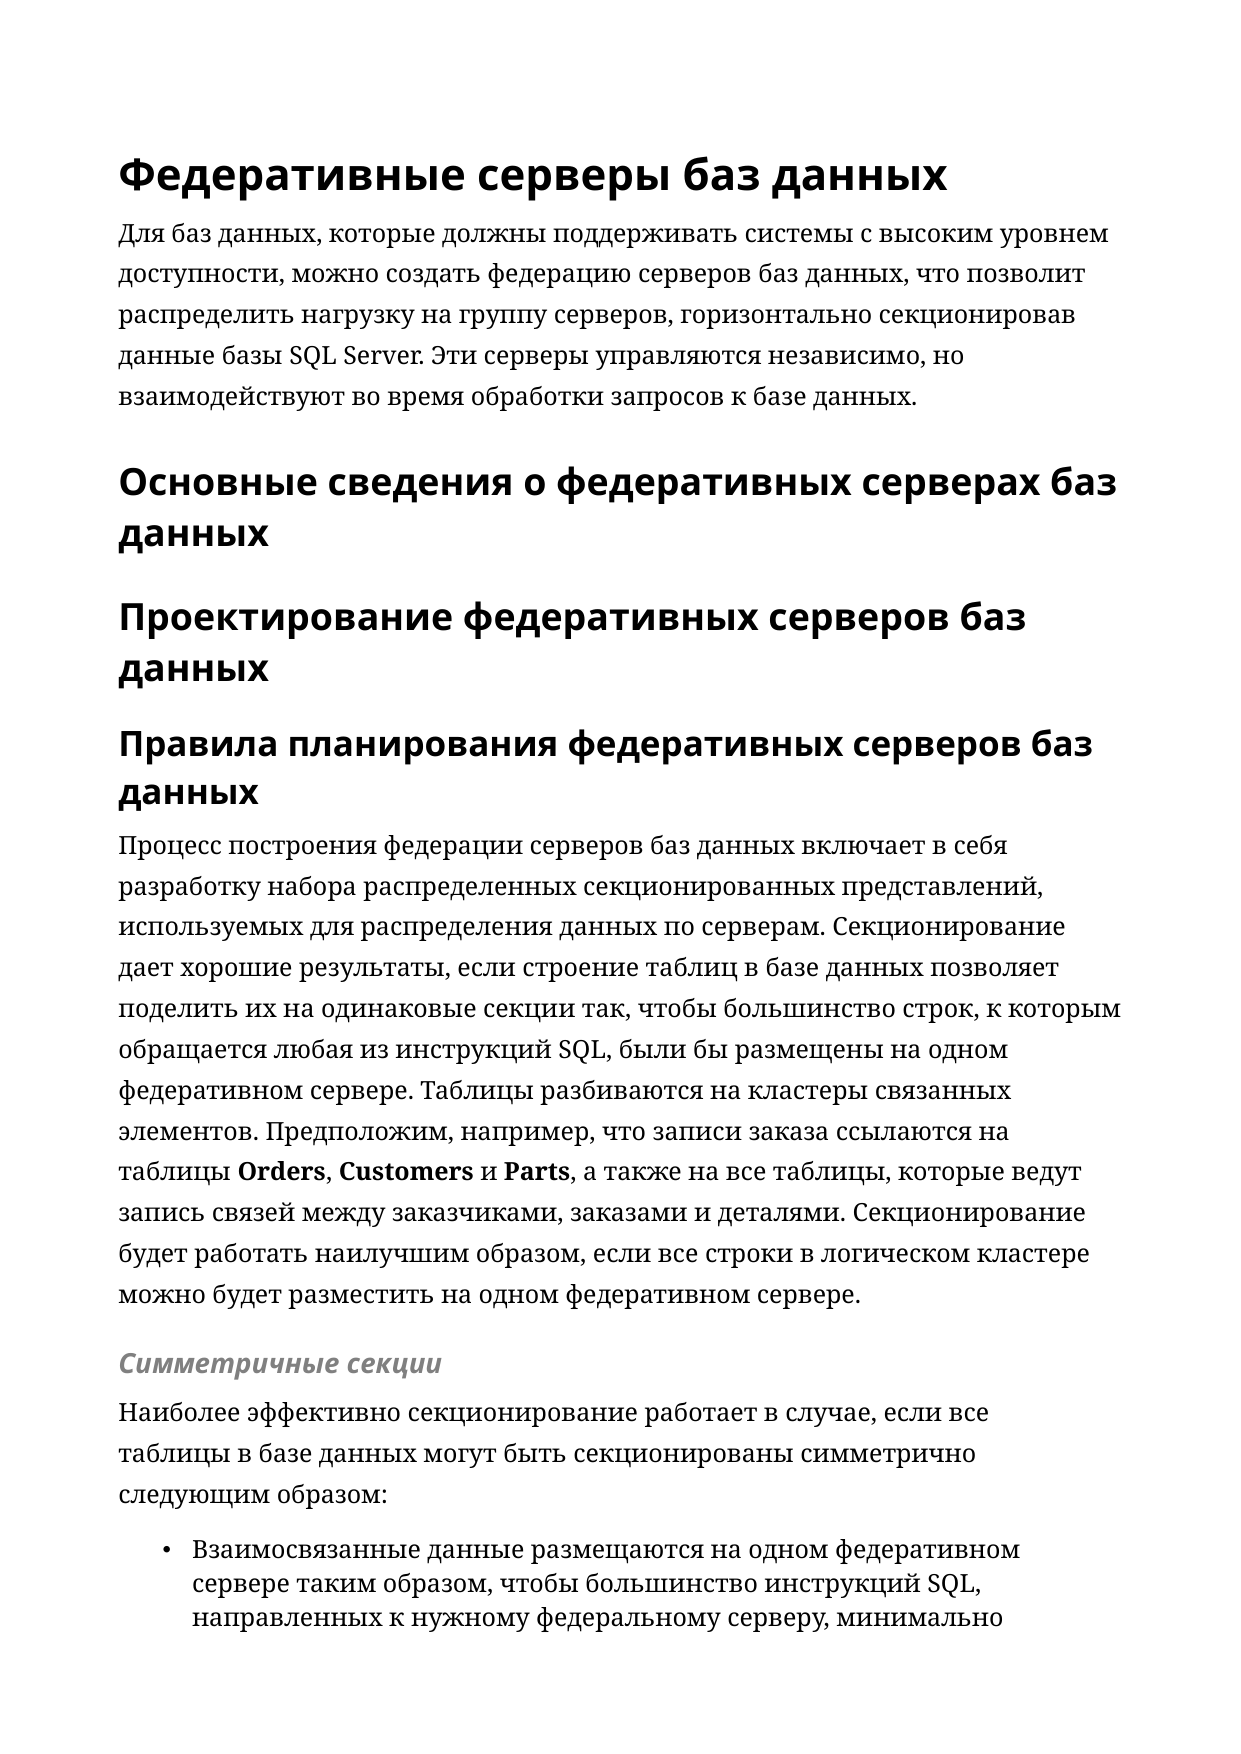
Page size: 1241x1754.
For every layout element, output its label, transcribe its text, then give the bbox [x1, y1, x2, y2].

subtitle Федеративные серверы баз данных [118, 143, 1122, 203]
subtitle Правила планирования федеративных серверов баз данных [118, 719, 1122, 815]
text Наиболее эффективно секционирование работает в случае, если все таблицы в базе данных могут быть секционированы симметрично следующим образом: [118, 1394, 1122, 1510]
subtitle Основные сведения о федеративных серверах баз данных [118, 455, 1122, 557]
subtitle Симметричные секции [118, 1344, 1122, 1382]
subtitle Проектирование федеративных серверов баз данных [118, 590, 1122, 692]
text Процесс построения федерации серверов баз данных включает в себя разработку набора распределенных секционированных представлений, используемых для распределения данных по серверам. Секционирование дает хорошие результаты, если строение таблиц в базе данных позволяет поделить их на одинаковые секции так, чтобы большинство строк, к которым обращается любая из инструкций SQL, были бы размещены на одном федеративном сервере. Таблицы разбиваются на кластеры связанных элементов. Предположим, например, что записи заказа ссылаются на таблицы Orders, Customers и Parts, а также на все таблицы, которые ведут запись связей между заказчиками, заказами и деталями. Секционирование будет работать наилучшим образом, если все строки в логическом кластере можно будет разместить на одном федеративном сервере. [118, 827, 1122, 1311]
list Взаимосвязанные данные размещаются на одном федеративном сервере таким образом, чтобы большинство инструкций SQL, направленных к нужному федеральному серверу, минимально [162, 1532, 1122, 1634]
text Для баз данных, которые должны поддерживать системы с высоким уровнем доступности, можно создать федерацию серверов баз данных, что позволит распределить нагрузку на группу серверов, горизонтально секционировав данные базы SQL Server. Эти серверы управляются независимо, но взаимодействуют во время обработки запросов к базе данных. [118, 215, 1122, 413]
